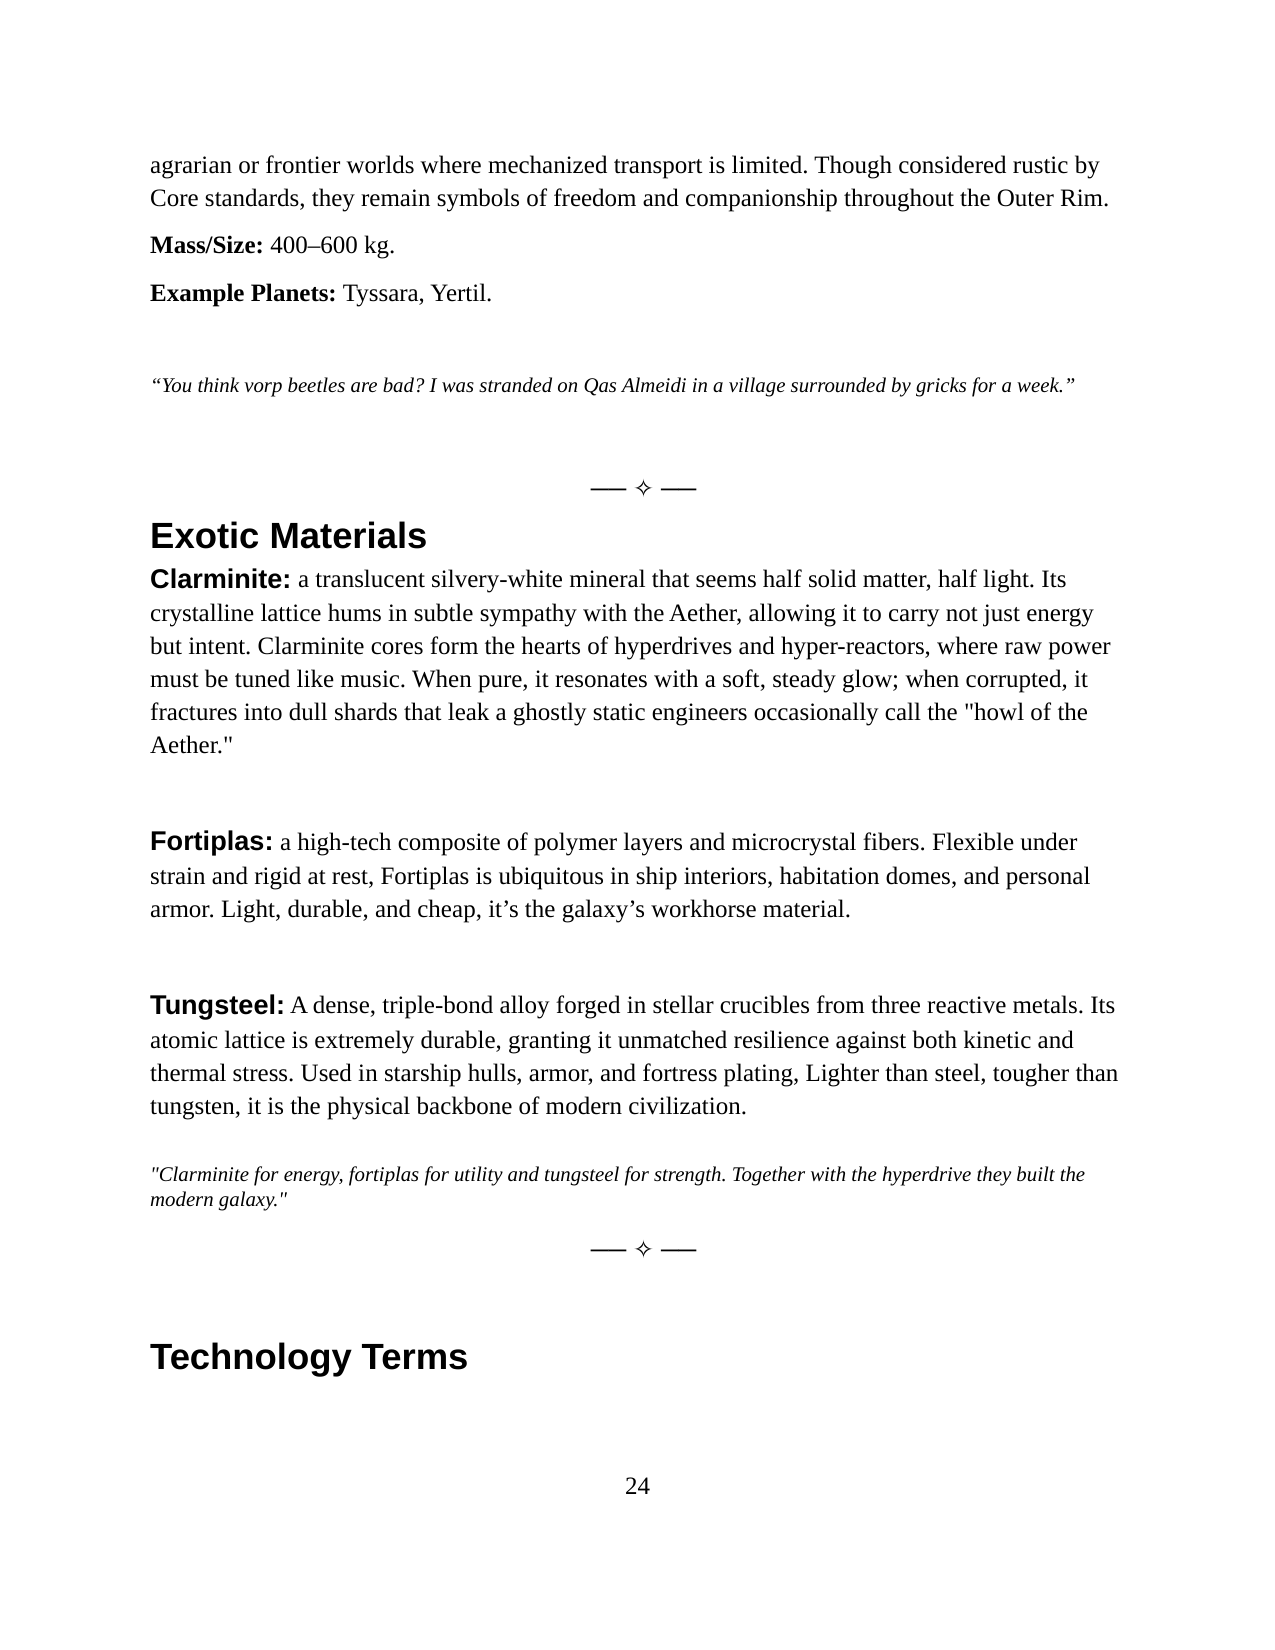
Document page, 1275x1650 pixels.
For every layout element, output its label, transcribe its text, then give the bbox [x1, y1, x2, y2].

subtitle Exotic Materials [150, 514, 1125, 557]
subtitle Fortiplas: [150, 825, 273, 857]
text ── ✧ ── [162, 474, 1125, 503]
text “You think vorp beetles are bad? I was stranded on Qas Almeidi in a village surrounded by gricks for a week.” [150, 373, 1125, 397]
text Mass/Size: [150, 231, 264, 259]
text agrarian or frontier worlds where mechanized transport is limited. Though considered rustic by Core standards, they remain symbols of freedom and companionship throughout the Outer Rim. [150, 150, 1125, 212]
text ── ✧ ── [162, 1234, 1125, 1263]
text A dense, triple-bond alloy forged in stellar crucibles from three reactive metals. Its atomic lattice is extremely durable, granting it unmatched resilience against both kinetic and thermal stress. Used in starship hulls, armor, and fortress plating, Lighter than steel, tougher than tungsten, it is the physical backbone of modern civilization. [150, 989, 1125, 1119]
text "Clarminite for energy, fortiplas for utility and tungsteel for strength. Together with the hyperdrive they built the modern galaxy." [150, 1162, 1125, 1211]
subtitle Tungsteel: [150, 989, 285, 1020]
text Example Planets: [150, 278, 337, 307]
subtitle Clarminite: [150, 563, 292, 594]
text 400–600 kg. [264, 231, 1125, 259]
subtitle Technology Terms [150, 1335, 1125, 1377]
text Tyssara, Yertil. [337, 278, 1125, 307]
text a translucent silvery-white mineral that seems half solid matter, half light. Its crystalline lattice hums in subtle sympathy with the Aether, allowing it to carry not just energy but intent. Clarminite cores form the hearts of hyperdrives and hyper-reactors, where raw power must be tuned like music. When pure, it resonates with a soft, steady glow; when corrupted, it fractures into dull shards that leak a ghostly static engineers occasionally call the "howl of the Aether." [150, 563, 1125, 759]
text a high-tech composite of polymer layers and microcrystal fibers. Flexible under strain and rigid at rest, Fortiplas is ubiquitous in ship interiors, habitation domes, and personal armor. Light, durable, and cheap, it’s the galaxy’s workhorse material. [150, 825, 1125, 923]
